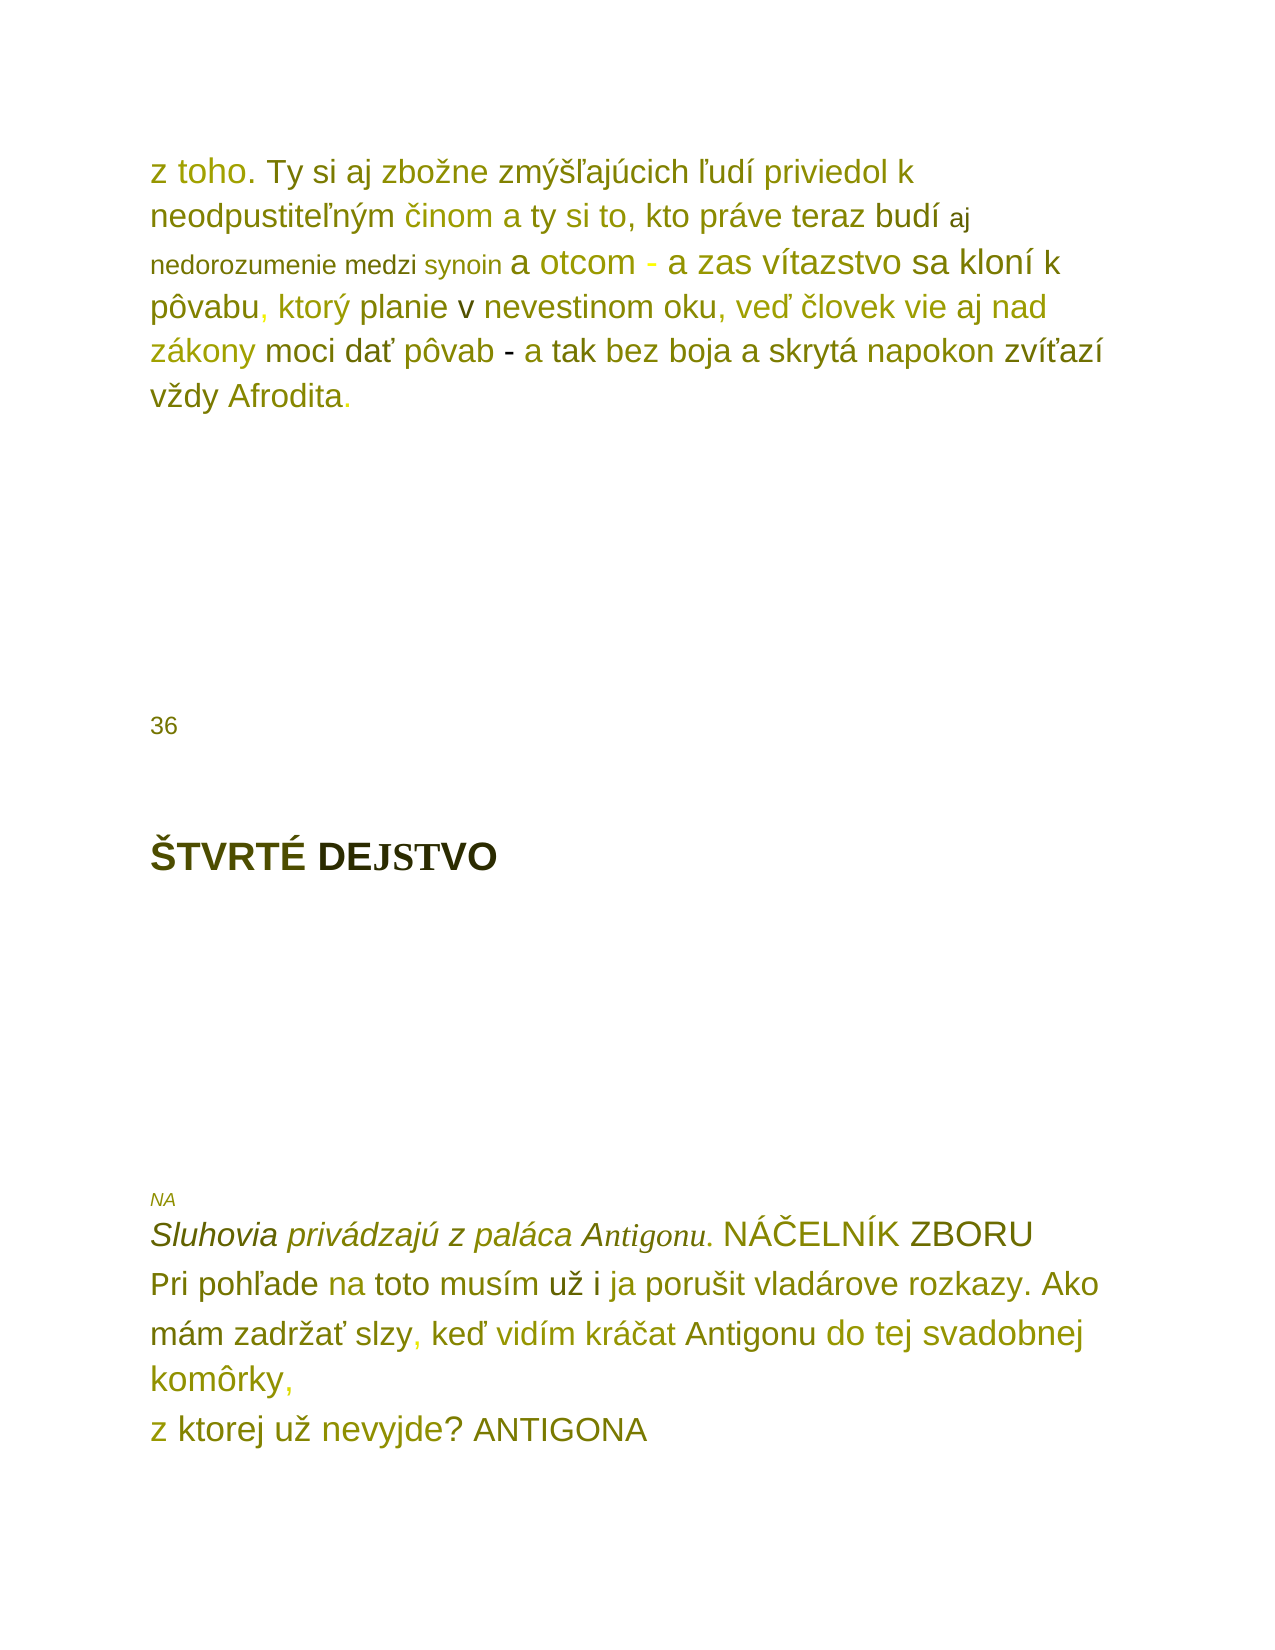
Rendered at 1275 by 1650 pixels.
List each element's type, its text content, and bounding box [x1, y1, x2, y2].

text 36 [150, 711, 1125, 740]
text ŠTVRTÉ DEJSTVO [150, 833, 1125, 878]
text z ktorej už nevyjde? ANTIGONA [150, 1408, 1125, 1448]
text NA [150, 1189, 1125, 1210]
text Pri pohľade na toto musím už i ja porušit vladárove rozkazy. Ako mám zadržať slzy, keď vidím kráčat Antigonu do tej svadobnej komôrky, [150, 1264, 1125, 1399]
text z toho. Ty si aj zbožne zmýšľajúcich ľudí priviedol k neodpustiteľným činom a ty si to, kto práve teraz budí aj nedorozumenie medzi synoin a otcom - a zas vítazstvo sa kloní k pôvabu, ktorý planie v nevestinom oku, veď človek vie aj nad zákony moci dať pôvab - a tak bez boja a skrytá napokon zvíťazí vždy Afrodita. [150, 150, 1125, 414]
text Sluhovia privádzajú z paláca Antigonu. NÁČELNÍK ZBORU [150, 1213, 1125, 1254]
